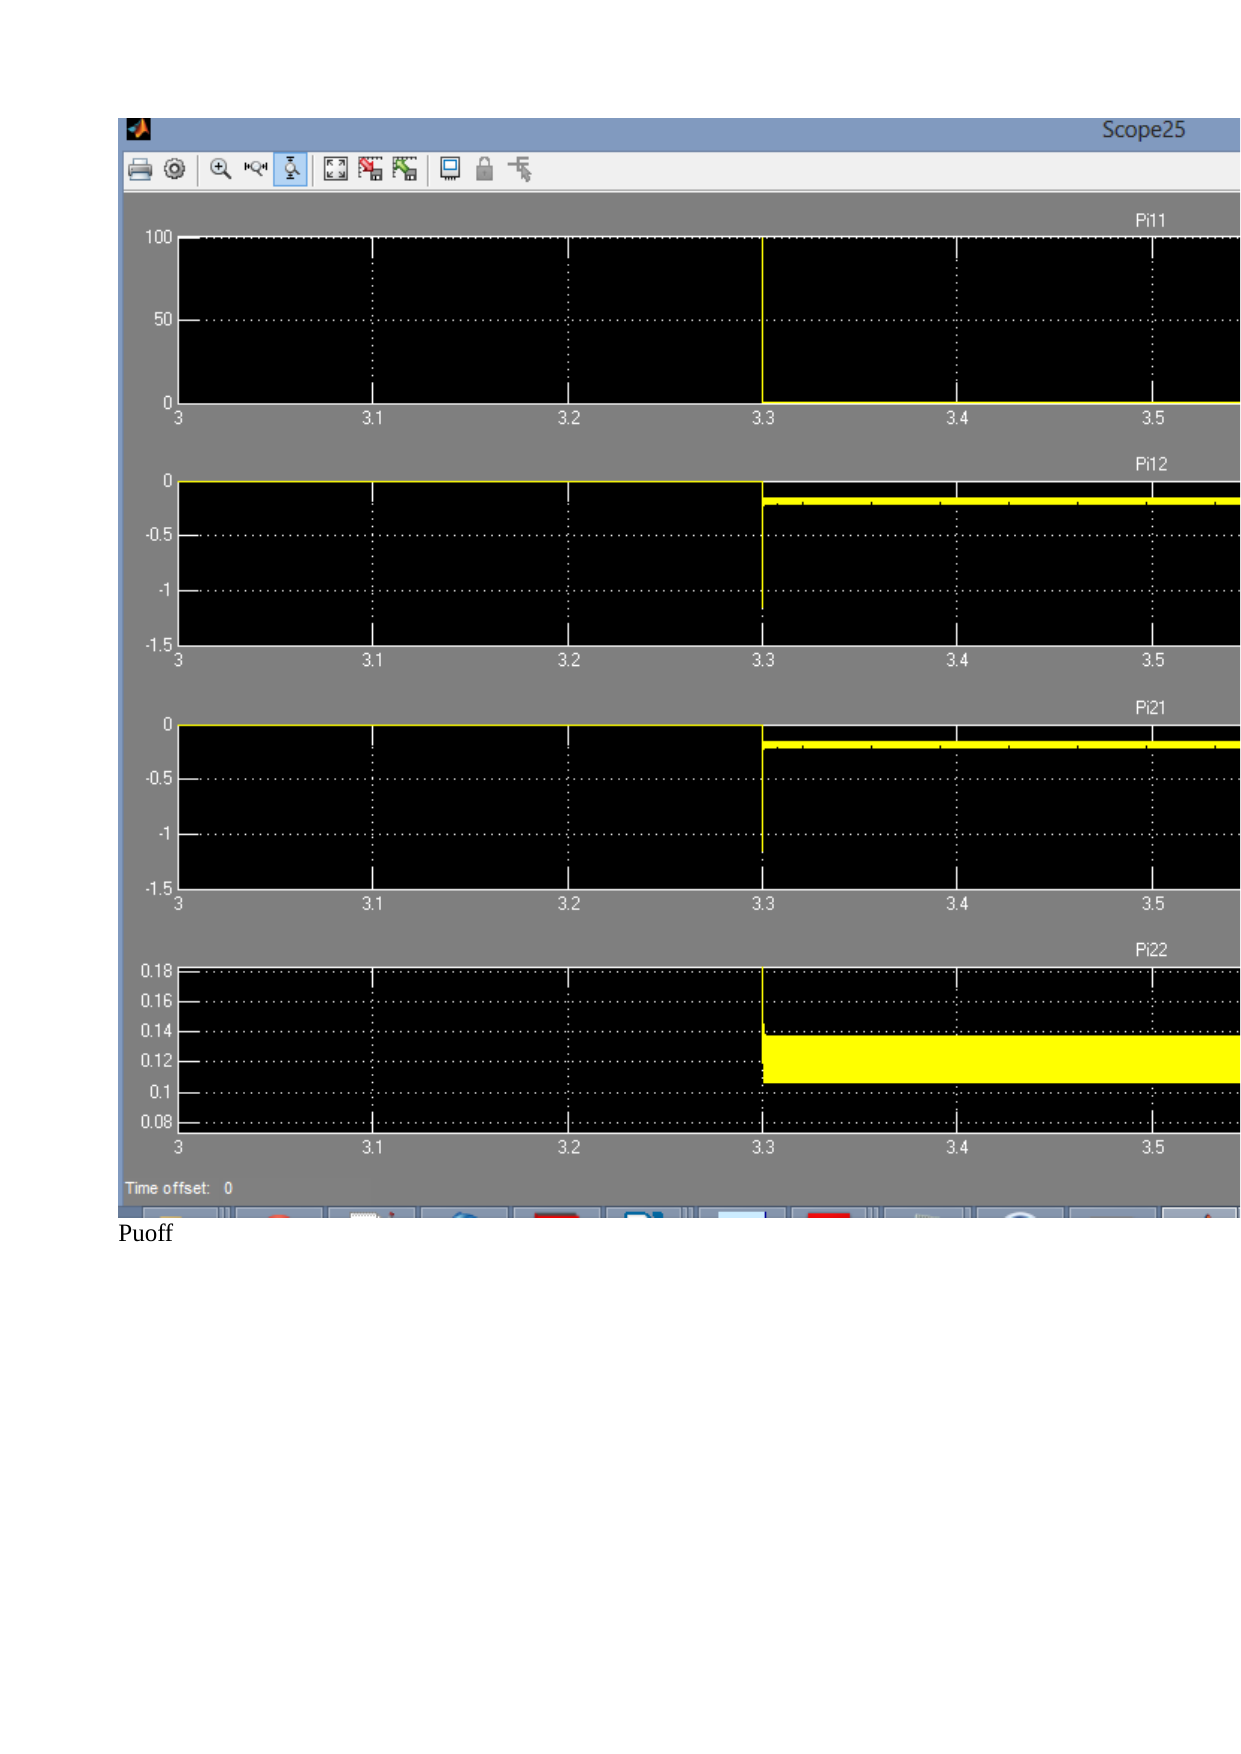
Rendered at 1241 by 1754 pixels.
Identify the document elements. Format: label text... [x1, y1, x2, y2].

text Puoff [118, 1218, 1122, 1246]
picture [118, 118, 1241, 1218]
